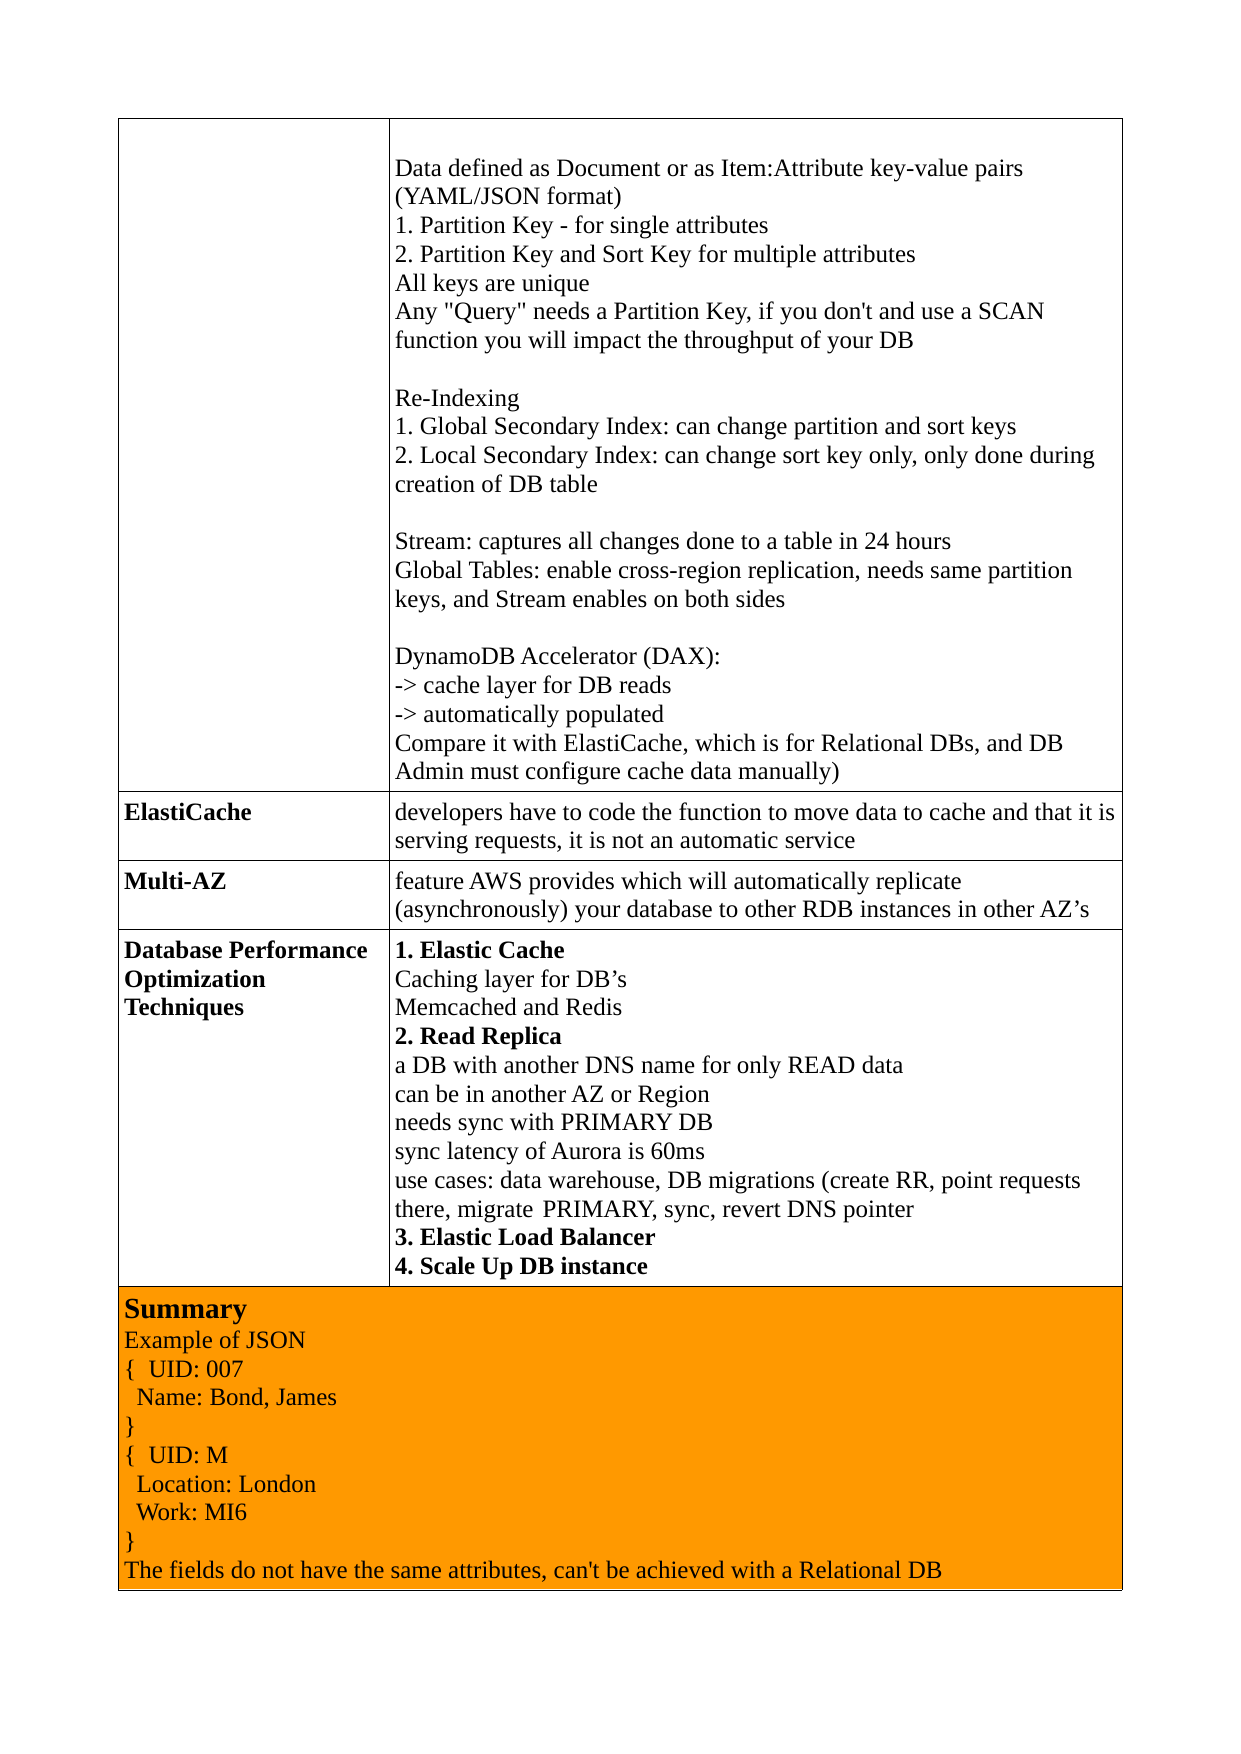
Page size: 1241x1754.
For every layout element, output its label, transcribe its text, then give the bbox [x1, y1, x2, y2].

table_cell Database Performance Optimization Techniques [119, 930, 389, 1286]
table_cell Multi-AZ [119, 861, 389, 929]
table_cell 1. Elastic Cache Caching layer for DB’s Memcached and Redis 2. Read Replica a DB with another DNS name for only READ data can be in another AZ or Region needs sync with PRIMARY DB sync latency of Aurora is 60ms use cases: data warehouse, DB migrations (create RR, point requests there, migrate PRIMARY, sync, revert DNS pointer 3. Elastic Load Balancer 4. Scale Up DB instance [390, 930, 1122, 1286]
table_cell feature AWS provides which will automatically replicate (asynchronously) your database to other RDB instances in other AZ’s [390, 861, 1122, 929]
table_cell Summary Example of JSON { UID: 007 Name: Bond, James } { UID: M Location: London Work: MI6 } The fields do not have the same attributes, can't be achieved with a Relational DB [119, 1287, 1122, 1589]
table_cell ElastiCache [119, 792, 389, 860]
table_cell [119, 119, 389, 791]
table_cell developers have to code the function to move data to cache and that it is serving requests, it is not an automatic service [390, 792, 1122, 860]
table_cell Data defined as Document or as Item:Attribute key-value pairs (YAML/JSON format) 1. Partition Key - for single attributes 2. Partition Key and Sort Key for multiple attributes All keys are unique Any "Query" needs a Partition Key, if you don't and use a SCAN function you will impact the throughput of your DB Re-Indexing 1. Global Secondary Index: can change partition and sort keys 2. Local Secondary Index: can change sort key only, only done during creation of DB table Stream: captures all changes done to a table in 24 hours Global Tables: enable cross-region replication, needs same partition keys, and Stream enables on both sides DynamoDB Accelerator (DAX): -> cache layer for DB reads -> automatically populated Compare it with ElastiCache, which is for Relational DBs, and DB Admin must configure cache data manually) [390, 119, 1122, 791]
